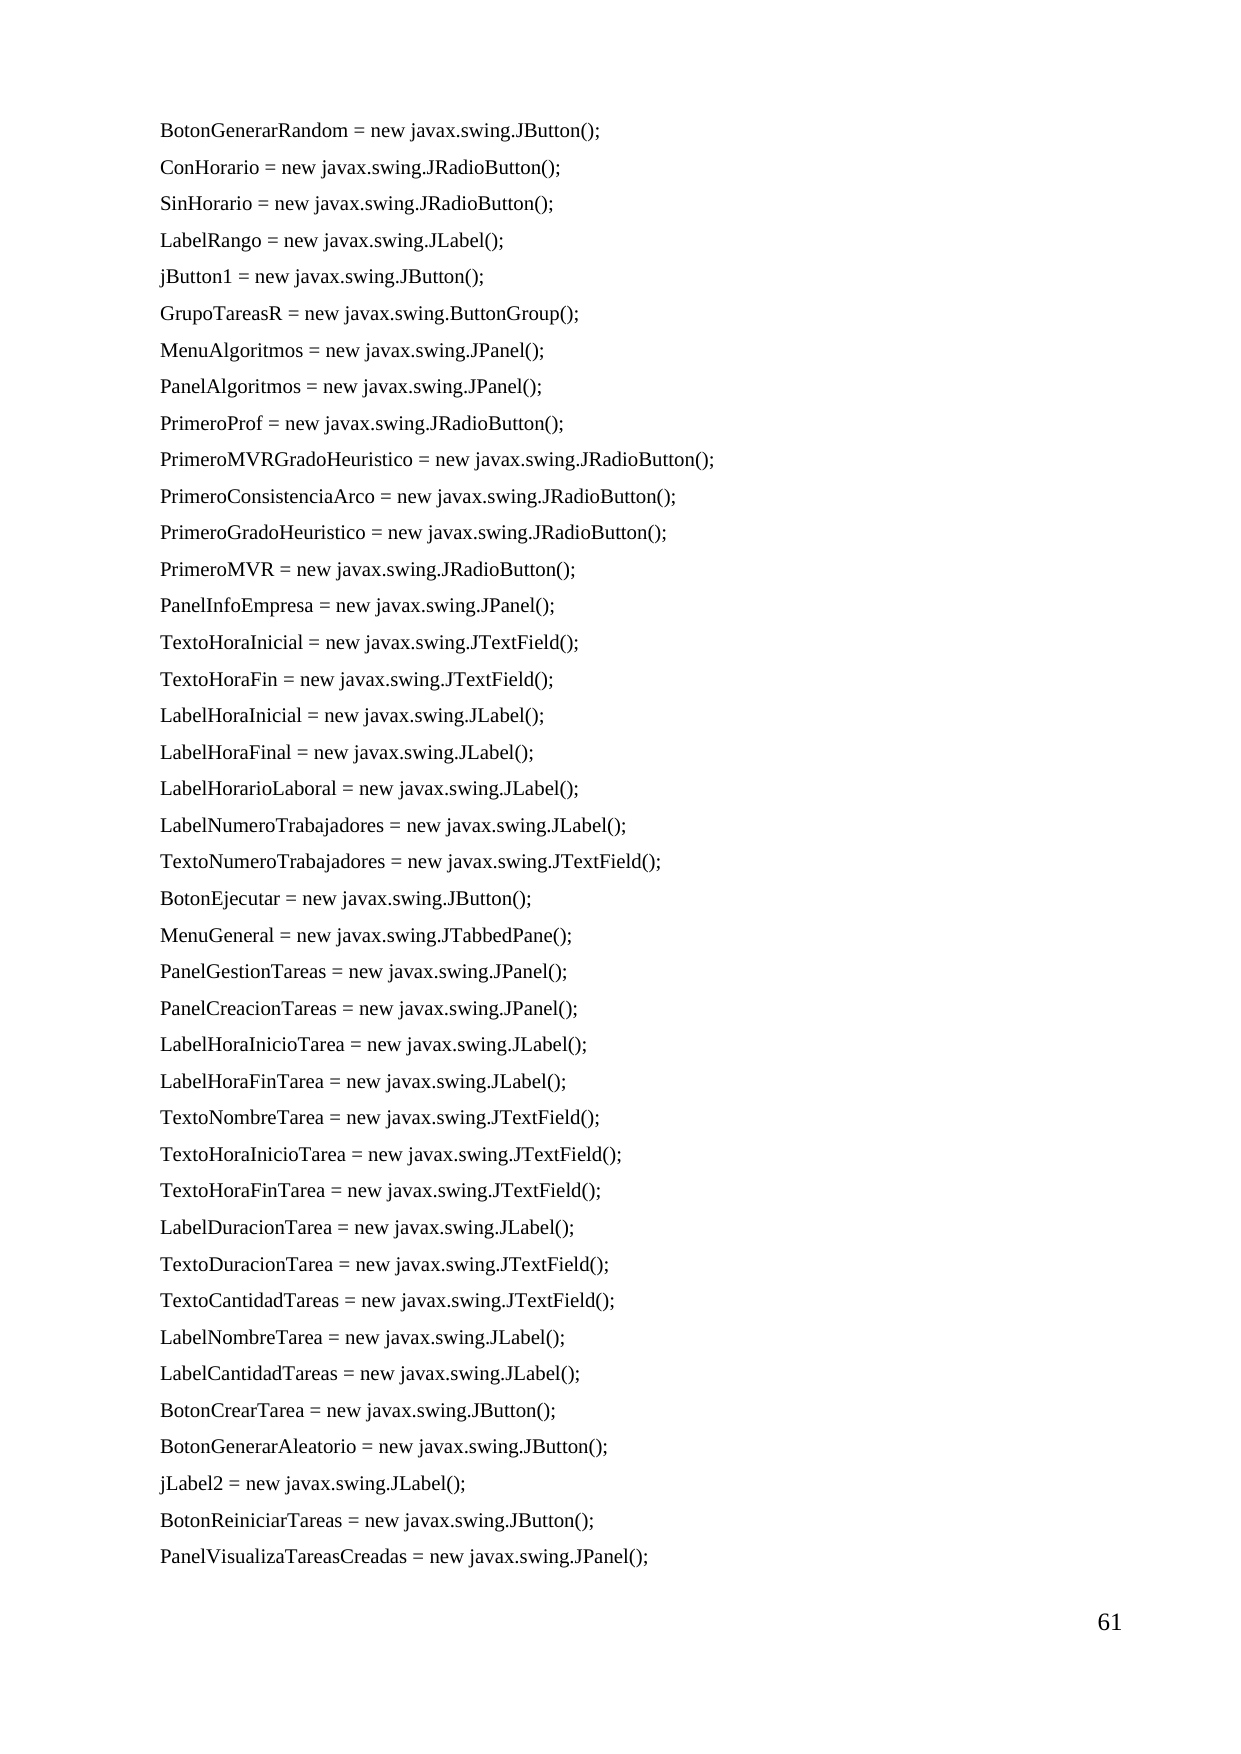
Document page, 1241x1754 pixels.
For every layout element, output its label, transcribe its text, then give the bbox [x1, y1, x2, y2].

text PrimeroMVR = new javax.swing.JRadioButton(); [118, 557, 1122, 581]
text TextoHoraInicioTarea = new javax.swing.JTextField(); [118, 1142, 1122, 1166]
text PanelCreacionTareas = new javax.swing.JPanel(); [118, 996, 1122, 1020]
text LabelHoraFinTarea = new javax.swing.JLabel(); [118, 1069, 1122, 1093]
text PanelGestionTareas = new javax.swing.JPanel(); [118, 959, 1122, 983]
text LabelNumeroTrabajadores = new javax.swing.JLabel(); [118, 813, 1122, 837]
text LabelNombreTarea = new javax.swing.JLabel(); [118, 1325, 1122, 1349]
text TextoCantidadTareas = new javax.swing.JTextField(); [118, 1288, 1122, 1312]
text TextoDuracionTarea = new javax.swing.JTextField(); [118, 1252, 1122, 1276]
text BotonEjecutar = new javax.swing.JButton(); [118, 886, 1122, 910]
text ConHorario = new javax.swing.JRadioButton(); [118, 155, 1122, 179]
text SinHorario = new javax.swing.JRadioButton(); [118, 191, 1122, 215]
text PrimeroMVRGradoHeuristico = new javax.swing.JRadioButton(); [118, 447, 1122, 471]
text BotonGenerarAleatorio = new javax.swing.JButton(); [118, 1434, 1122, 1458]
text MenuAlgoritmos = new javax.swing.JPanel(); [118, 337, 1122, 362]
text PanelAlgoritmos = new javax.swing.JPanel(); [118, 374, 1122, 398]
text jButton1 = new javax.swing.JButton(); [118, 264, 1122, 288]
text LabelHorarioLaboral = new javax.swing.JLabel(); [118, 776, 1122, 800]
text PanelInfoEmpresa = new javax.swing.JPanel(); [118, 593, 1122, 617]
text LabelHoraInicioTarea = new javax.swing.JLabel(); [118, 1032, 1122, 1056]
text LabelRango = new javax.swing.JLabel(); [118, 228, 1122, 252]
text TextoNumeroTrabajadores = new javax.swing.JTextField(); [118, 849, 1122, 873]
text LabelCantidadTareas = new javax.swing.JLabel(); [118, 1361, 1122, 1385]
text PrimeroProf = new javax.swing.JRadioButton(); [118, 411, 1122, 435]
text PanelVisualizaTareasCreadas = new javax.swing.JPanel(); [118, 1544, 1122, 1568]
text jLabel2 = new javax.swing.JLabel(); [118, 1471, 1122, 1495]
text GrupoTareasR = new javax.swing.ButtonGroup(); [118, 301, 1122, 325]
text TextoNombreTarea = new javax.swing.JTextField(); [118, 1105, 1122, 1129]
text LabelHoraInicial = new javax.swing.JLabel(); [118, 703, 1122, 727]
text TextoHoraInicial = new javax.swing.JTextField(); [118, 630, 1122, 654]
text TextoHoraFin = new javax.swing.JTextField(); [118, 667, 1122, 691]
text PrimeroConsistenciaArco = new javax.swing.JRadioButton(); [118, 484, 1122, 508]
text LabelDuracionTarea = new javax.swing.JLabel(); [118, 1215, 1122, 1239]
text BotonReiniciarTareas = new javax.swing.JButton(); [118, 1507, 1122, 1532]
text LabelHoraFinal = new javax.swing.JLabel(); [118, 740, 1122, 764]
text MenuGeneral = new javax.swing.JTabbedPane(); [118, 922, 1122, 947]
text BotonGenerarRandom = new javax.swing.JButton(); [118, 118, 1122, 142]
text PrimeroGradoHeuristico = new javax.swing.JRadioButton(); [118, 520, 1122, 544]
text TextoHoraFinTarea = new javax.swing.JTextField(); [118, 1178, 1122, 1202]
text BotonCrearTarea = new javax.swing.JButton(); [118, 1398, 1122, 1422]
